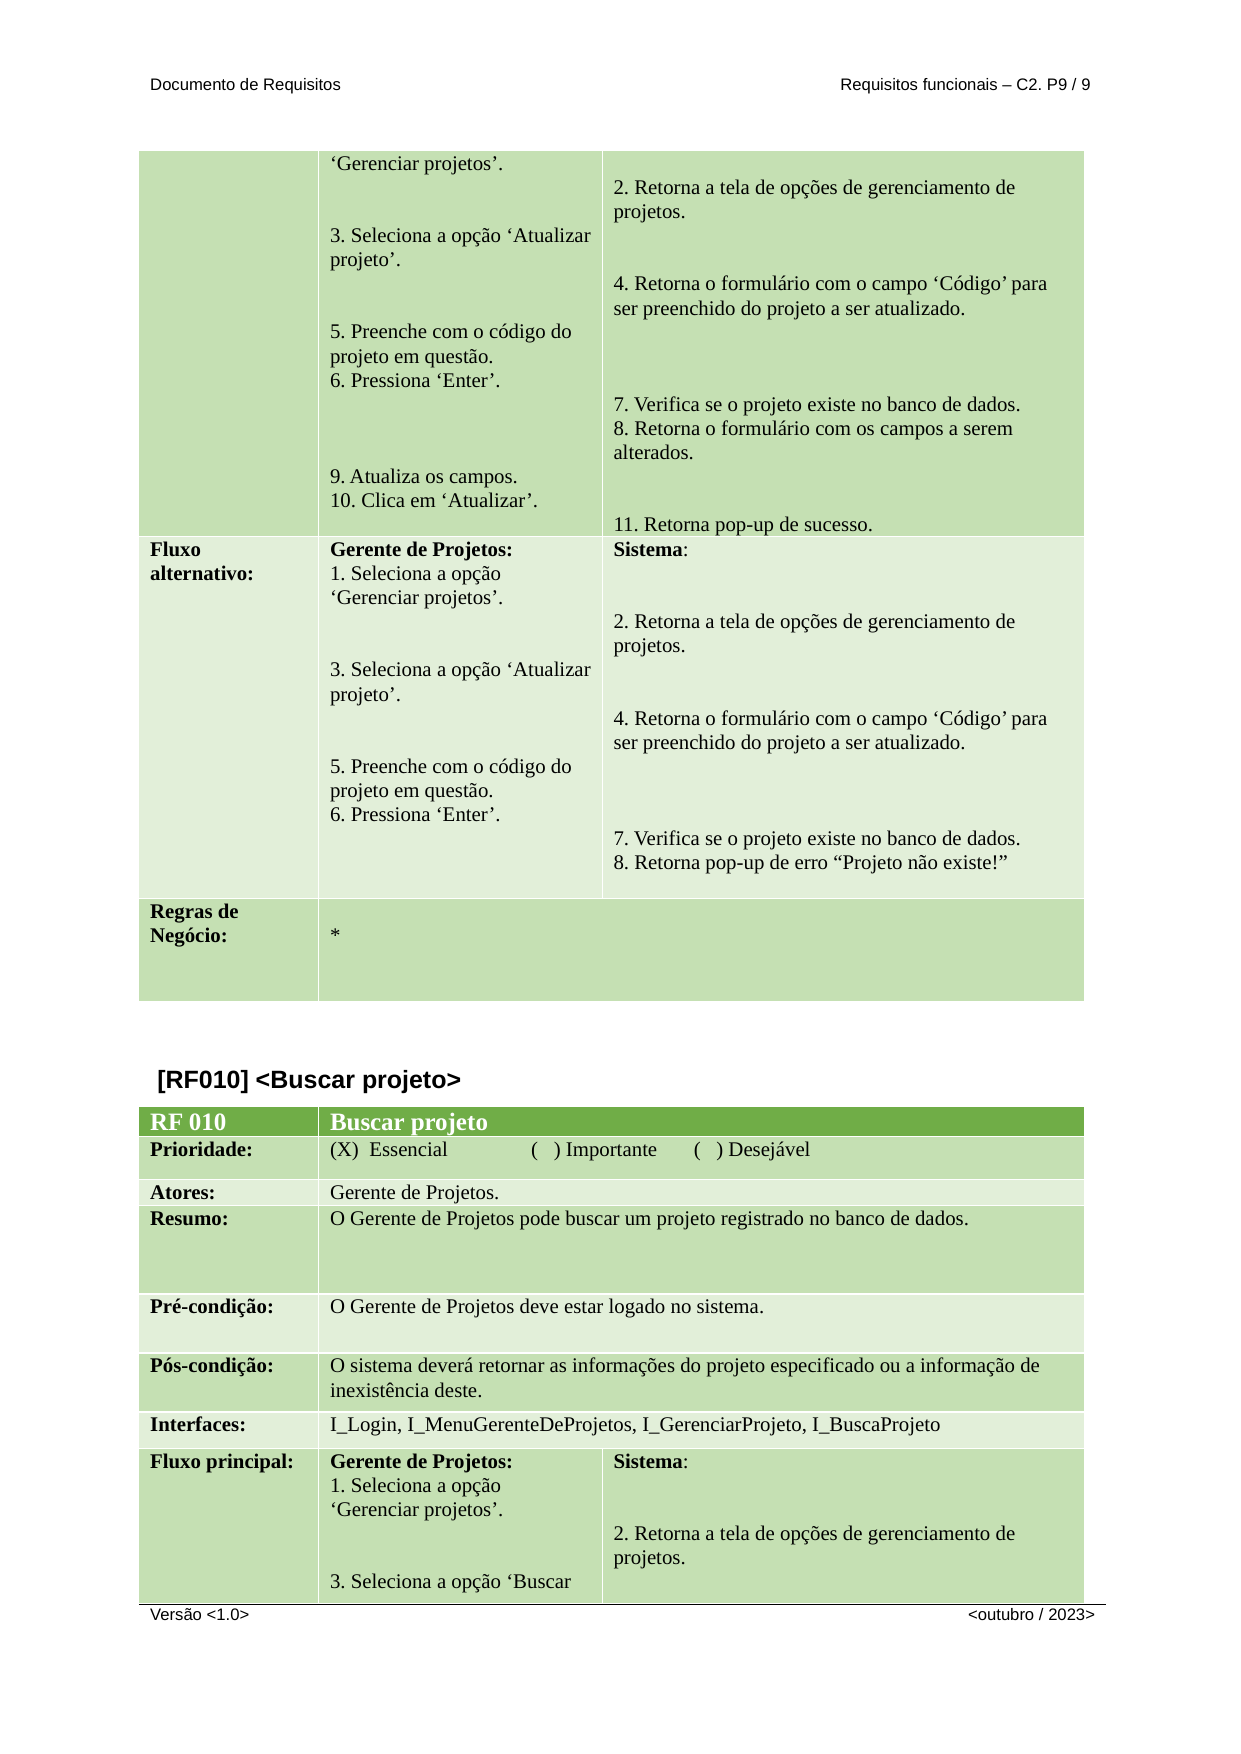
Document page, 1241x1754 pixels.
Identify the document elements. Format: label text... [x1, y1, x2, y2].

table_cell Pós-condição: [139, 1354, 318, 1411]
table_cell Sistema: 2. Retorna a tela de opções de gerenciamento de projetos. 4. Retorna o formulário com o campo ‘Código’ para ser preenchido do projeto a ser atualizado. 7. Verifica se o projeto existe no banco de dados. 8. Retorna pop-up de erro “Projeto não existe!” [603, 537, 1084, 898]
table_cell Fluxo alternativo: [139, 537, 318, 898]
table_cell Interfaces: [139, 1413, 318, 1448]
table_cell * [319, 899, 1084, 1001]
text [RF010] <Buscar projeto> [150, 1065, 1090, 1094]
table_cell Prioridade: [139, 1137, 318, 1179]
table_cell Atores: [139, 1180, 318, 1205]
table_cell Sistema: 2. Retorna a tela de opções de gerenciamento de projetos. [603, 1449, 1084, 1603]
table_cell O Gerente de Projetos pode buscar um projeto registrado no banco de dados. [319, 1206, 1084, 1293]
table_cell Regras de Negócio: [139, 899, 318, 1001]
table_cell ‘Gerenciar projetos’. 3. Seleciona a opção ‘Atualizar projeto’. 5. Preenche com o código do projeto em questão. 6. Pressiona ‘Enter’. 9. Atualiza os campos. 10. Clica em ‘Atualizar’. [319, 151, 602, 536]
table_cell I_Login, I_MenuGerenteDeProjetos, I_GerenciarProjeto, I_BuscaProjeto [319, 1413, 1084, 1448]
table_cell Gerente de Projetos: 1. Seleciona a opção ‘Gerenciar projetos’. 3. Seleciona a opção ‘Buscar [319, 1449, 602, 1603]
table_cell Gerente de Projetos. [319, 1180, 1084, 1205]
table_cell Gerente de Projetos: 1. Seleciona a opção ‘Gerenciar projetos’. 3. Seleciona a opção ‘Atualizar projeto’. 5. Preenche com o código do projeto em questão. 6. Pressiona ‘Enter’. [319, 537, 602, 898]
table_cell O sistema deverá retornar as informações do projeto especificado ou a informação de inexistência deste. [319, 1354, 1084, 1411]
table_cell Fluxo principal: [139, 1449, 318, 1603]
table_cell Resumo: [139, 1206, 318, 1293]
table_cell Pré-condição: [139, 1295, 318, 1352]
table_cell 2. Retorna a tela de opções de gerenciamento de projetos. 4. Retorna o formulário com o campo ‘Código’ para ser preenchido do projeto a ser atualizado. 7. Verifica se o projeto existe no banco de dados. 8. Retorna o formulário com os campos a serem alterados. 11. Retorna pop-up de sucesso. [603, 151, 1084, 536]
table_header Buscar projeto [319, 1107, 1084, 1136]
table_header RF 010 [139, 1107, 318, 1136]
table_cell O Gerente de Projetos deve estar logado no sistema. [319, 1295, 1084, 1352]
table_cell [139, 151, 318, 536]
table_cell (X) Essencial ( ) Importante ( ) Desejável [319, 1137, 1084, 1179]
